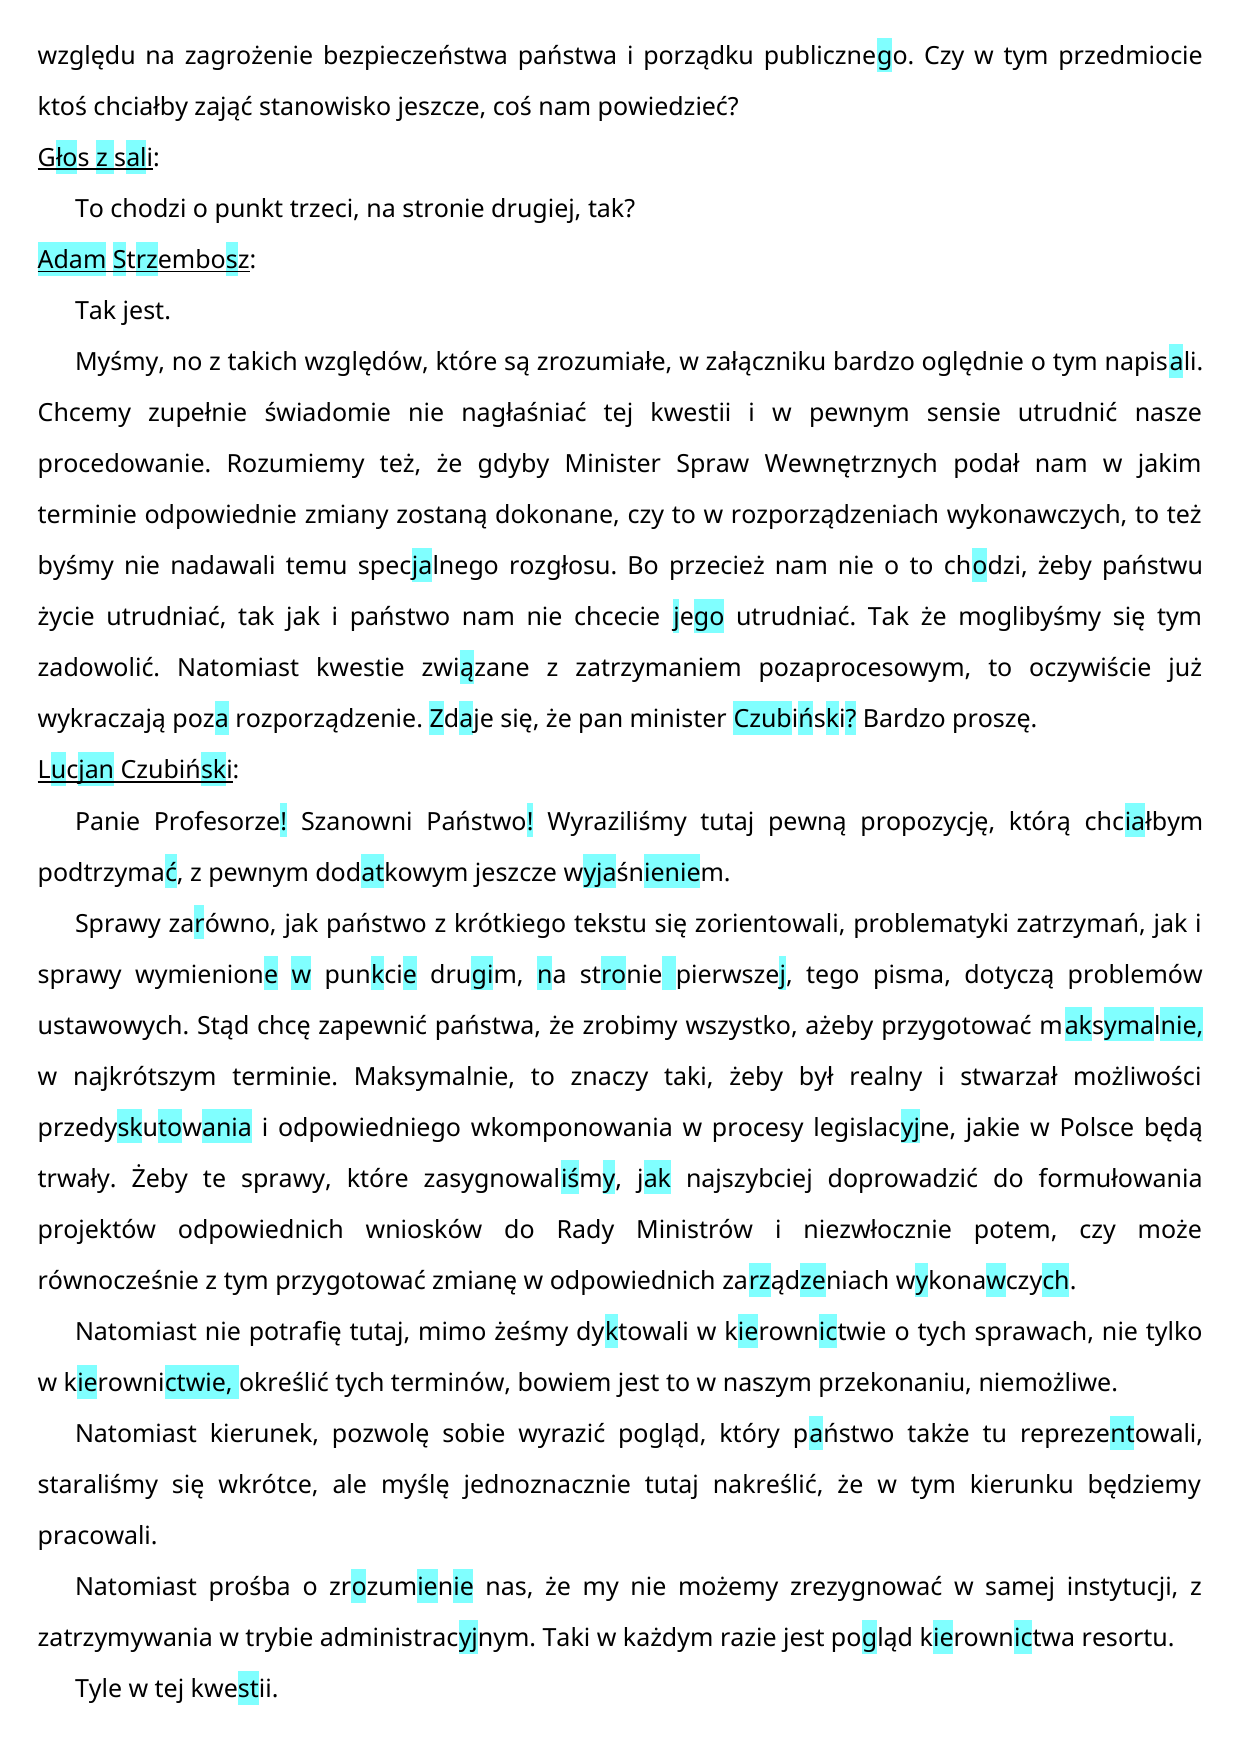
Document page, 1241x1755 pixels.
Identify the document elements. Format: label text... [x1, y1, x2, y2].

text Tyle w tej kwestii. [37, 1671, 1203, 1705]
text Tak jest. [37, 293, 1203, 327]
text Natomiast nie potrafię tutaj, mimo żeśmy dyktowali w kierownictwie o tych sprawach, nie tylko w kierownictwie, określić tych terminów, bowiem jest to w naszym przekonaniu, niemożliwe. [37, 1313, 1203, 1399]
text Lucjan Czubiński: [37, 752, 1203, 786]
text To chodzi o punkt trzeci, na stronie drugiej, tak? [37, 191, 1203, 225]
text Panie Profesorze! Szanowni Państwo! Wyraziliśmy tutaj pewną propozycję, którą chciałbym podtrzymać, z pewnym dodatkowym jeszcze wyjaśnieniem. [37, 803, 1203, 888]
text Myśmy, no z takich względów, które są zrozumiałe, w załączniku bardzo oględnie o tym napisali. Chcemy zupełnie świadomie nie nagłaśniać tej kwestii i w pewnym sensie utrudnić nasze procedowanie. Rozumiemy też, że gdyby Minister Spraw Wewnętrznych podał nam w jakim terminie odpowiednie zmiany zostaną dokonane, czy to w rozporządzeniach wykonawczych, to też byśmy nie nadawali temu specjalnego rozgłosu. Bo przecież nam nie o to chodzi, żeby państwu życie utrudniać, tak jak i państwo nam nie chcecie jego utrudniać. Tak że moglibyśmy się tym zadowolić. Natomiast kwestie związane z zatrzymaniem pozaprocesowym, to oczywiście już wykraczają poza rozporządzenie. Zdaje się, że pan minister Czubiński? Bardzo proszę. [37, 344, 1203, 735]
text Głos z sali: [37, 139, 1203, 174]
text Natomiast kierunek, pozwolę sobie wyrazić pogląd, który państwo także tu reprezentowali, staraliśmy się wkrótce, ale myślę jednoznacznie tutaj nakreślić, że w tym kierunku będziemy pracowali. [37, 1416, 1203, 1552]
text Adam Strzembosz: [37, 242, 1203, 276]
text Natomiast prośba o zrozumienie nas, że my nie możemy zrezygnować w samej instytucji, z zatrzymywania w trybie administracyjnym. Taki w każdym razie jest pogląd kierownictwa resortu. [37, 1569, 1203, 1654]
text względu na zagrożenie bezpieczeństwa państwa i porządku publicznego. Czy w tym przedmiocie ktoś chciałby zająć stanowisko jeszcze, coś nam powiedzieć? [37, 37, 1203, 123]
text Sprawy zarówno, jak państwo z krótkiego tekstu się zorientowali, problematyki zatrzymań, jak i sprawy wymienione w punkcie drugim, na stronie pierwszej, tego pisma, dotyczą problemów ustawowych. Stąd chcę zapewnić państwa, że zrobimy wszystko, ażeby przygotować maksymalnie, w najkrótszym terminie. Maksymalnie, to znaczy taki, żeby był realny i stwarzał możliwości przedyskutowania i odpowiedniego wkomponowania w procesy legislacyjne, jakie w Polsce będą trwały. Żeby te sprawy, które zasygnowaliśmy, jak najszybciej doprowadzić do formułowania projektów odpowiednich wniosków do Rady Ministrów i niezwłocznie potem, czy może równocześnie z tym przygotować zmianę w odpowiednich zarządzeniach wykonawczych. [37, 905, 1203, 1297]
